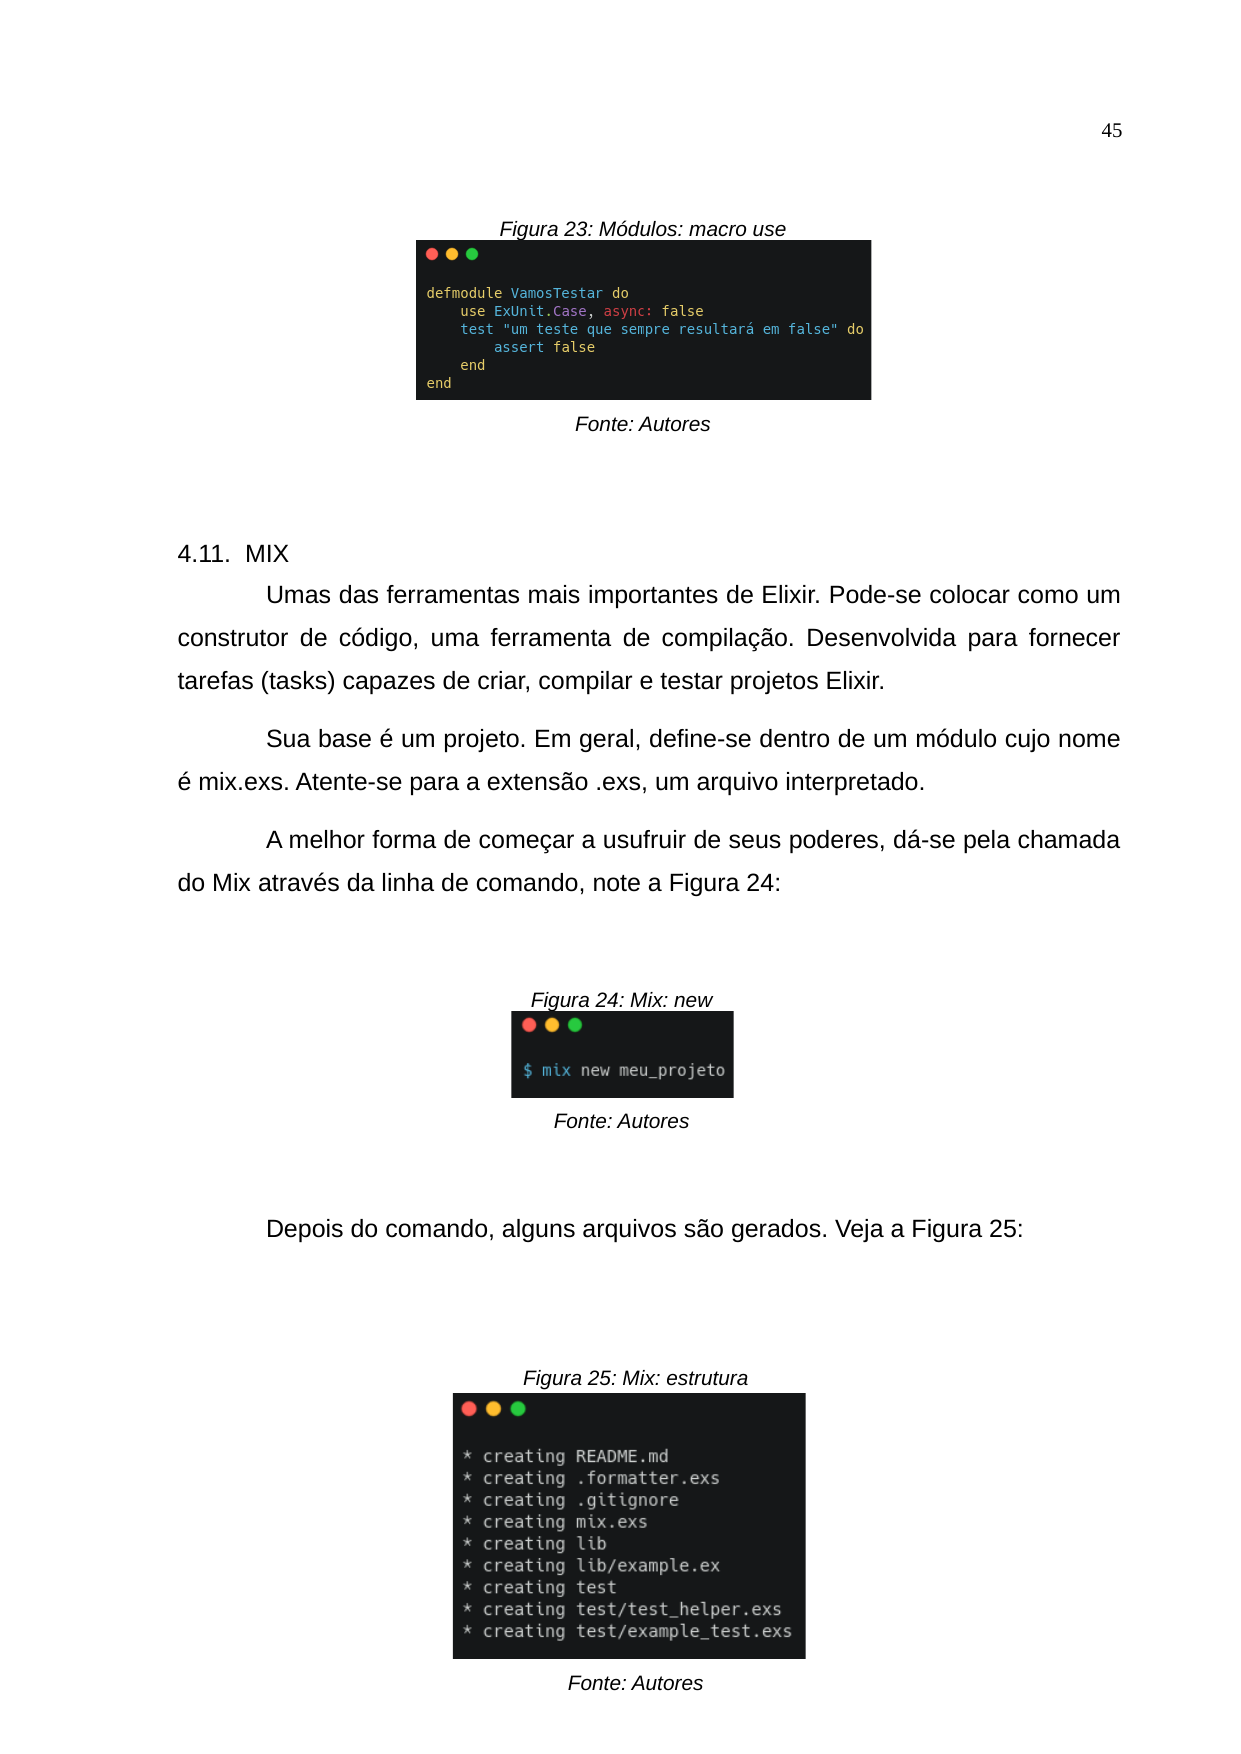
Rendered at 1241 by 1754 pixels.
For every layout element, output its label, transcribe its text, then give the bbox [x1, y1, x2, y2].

text Figura 24: Mix: new [497, 988, 747, 1012]
picture [416, 240, 872, 400]
text Sua base é um projeto. Em geral, define-se dentro de um módulo cujo nome é mix.exs. Atente-se para a extensão .exs, um arquivo interpretado. [177, 724, 1122, 796]
text Figura 25: Mix: estrutura [492, 1366, 781, 1390]
picture [511, 1011, 734, 1098]
text A melhor forma de começar a usufruir de seus poderes, dá-se pela chamada do Mix através da linha de comando, note a Figura 24: [177, 825, 1122, 897]
subtitle Mix [177, 539, 1122, 567]
text Figura 23: Módulos: macro use [418, 216, 869, 240]
text Depois do comando, alguns arquivos são gerados. Veja a Figura 25: [177, 1214, 1122, 1243]
text Fonte: Autores [497, 1042, 747, 1133]
picture [452, 1393, 806, 1659]
text Fonte: Autores [418, 400, 869, 436]
text Fonte: Autores [492, 1659, 781, 1695]
text Umas das ferramentas mais importantes de Elixir. Pode-se colocar como um construtor de código, uma ferramenta de compilação. Desenvolvida para fornecer tarefas (tasks) capazes de criar, compilar e testar projetos Elixir. [177, 580, 1122, 695]
